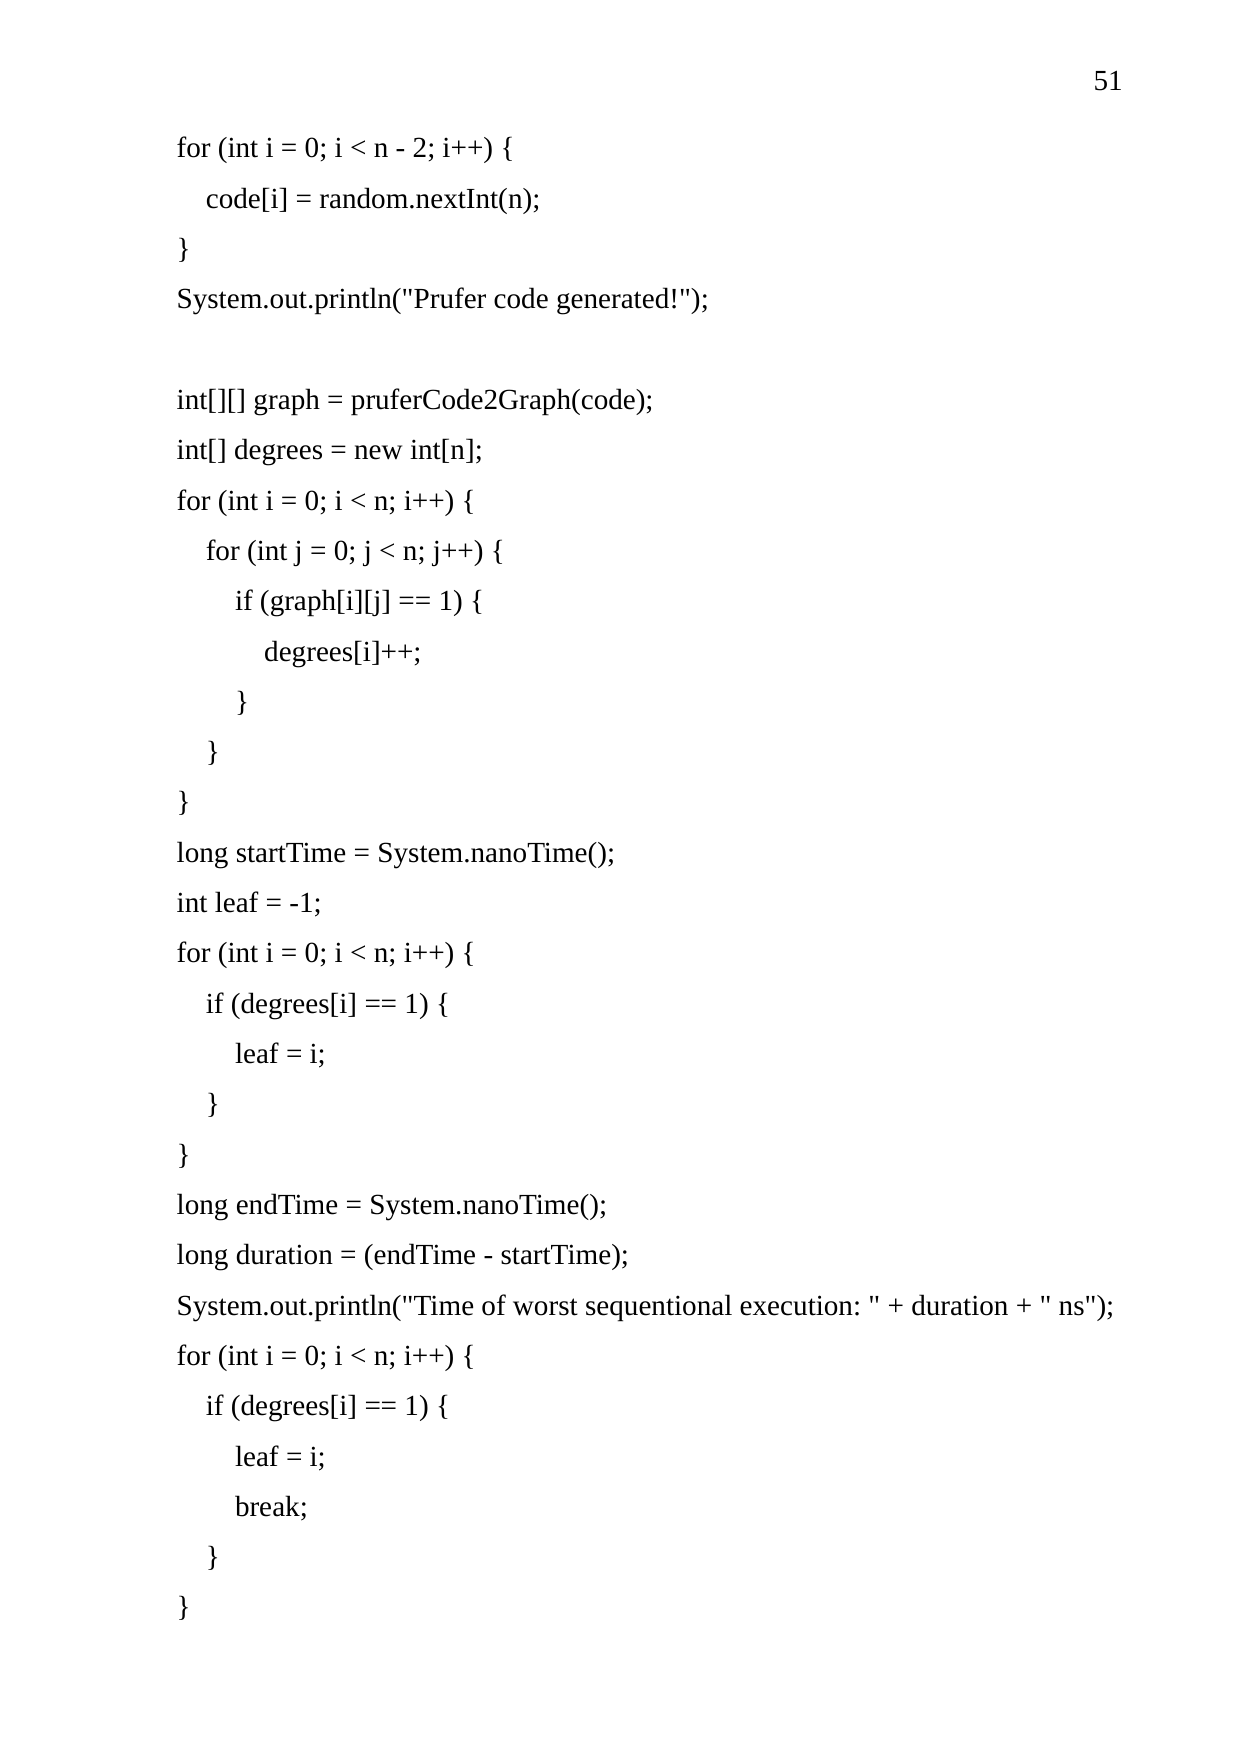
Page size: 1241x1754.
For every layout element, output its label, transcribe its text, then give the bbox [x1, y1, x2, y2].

text } [118, 684, 1122, 717]
text if (degrees[i] == 1) { [118, 986, 1122, 1019]
text } [118, 1539, 1122, 1573]
text for (int j = 0; j < n; j++) { [118, 533, 1122, 567]
text } [118, 1137, 1122, 1170]
text degrees[i]++; [118, 634, 1122, 667]
text code[i] = random.nextInt(n); [118, 181, 1122, 214]
text System.out.println("Time of worst sequentional execution: " + duration + " ns"); [118, 1288, 1122, 1321]
text long endTime = System.nanoTime(); [118, 1187, 1122, 1221]
text for (int i = 0; i < n; i++) { [118, 936, 1122, 969]
text } [118, 1086, 1122, 1120]
text int[][] graph = pruferCode2Graph(code); [118, 382, 1122, 416]
text int leaf = -1; [118, 885, 1122, 919]
text leaf = i; [118, 1439, 1122, 1472]
text for (int i = 0; i < n - 2; i++) { [118, 131, 1122, 164]
text int[] degrees = new int[n]; [118, 432, 1122, 466]
text for (int i = 0; i < n; i++) { [118, 1338, 1122, 1372]
text leaf = i; [118, 1036, 1122, 1070]
text for (int i = 0; i < n; i++) { [118, 483, 1122, 516]
text } [118, 734, 1122, 768]
text } [118, 1589, 1122, 1623]
text long startTime = System.nanoTime(); [118, 835, 1122, 868]
text break; [118, 1489, 1122, 1522]
text } [118, 784, 1122, 818]
text if (degrees[i] == 1) { [118, 1388, 1122, 1422]
text long duration = (endTime - startTime); [118, 1237, 1122, 1271]
text System.out.println("Prufer code generated!"); [118, 281, 1122, 315]
text if (graph[i][j] == 1) { [118, 583, 1122, 617]
text } [118, 231, 1122, 265]
